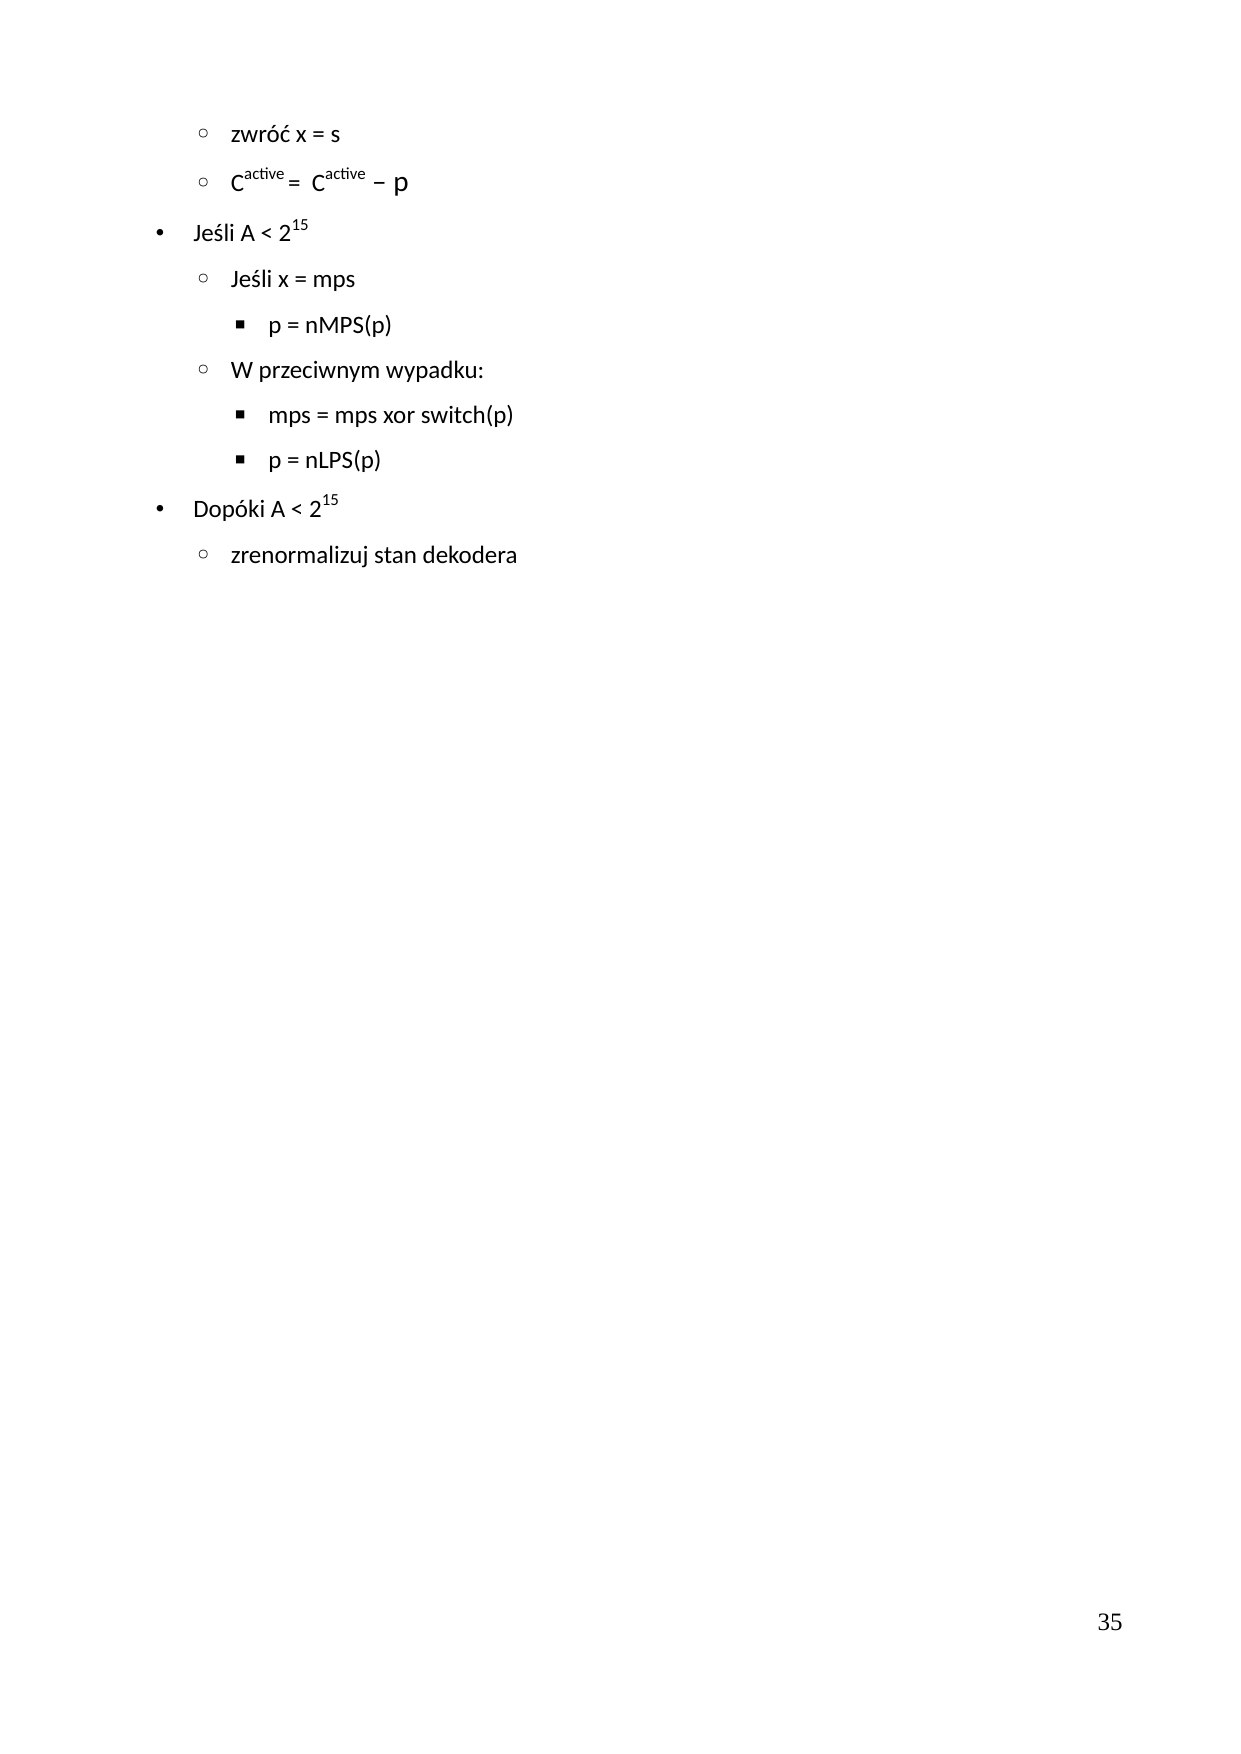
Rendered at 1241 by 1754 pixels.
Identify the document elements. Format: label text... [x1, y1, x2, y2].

list zrenormalizuj stan dekodera [193, 539, 1122, 570]
list zwróć x = s [193, 118, 1122, 149]
list p = nMPS(p) [231, 309, 1122, 339]
list Jeśli x = mps [193, 264, 1122, 294]
list Cactive = Cactive – p [193, 163, 1122, 199]
list p = nLPS(p) [231, 444, 1122, 474]
list Jeśli A < 215 [156, 213, 1122, 249]
list W przeciwnym wypadku: [193, 354, 1122, 384]
list mps = mps xor switch(p) [231, 399, 1122, 429]
list Dopóki A < 215 [156, 489, 1122, 525]
